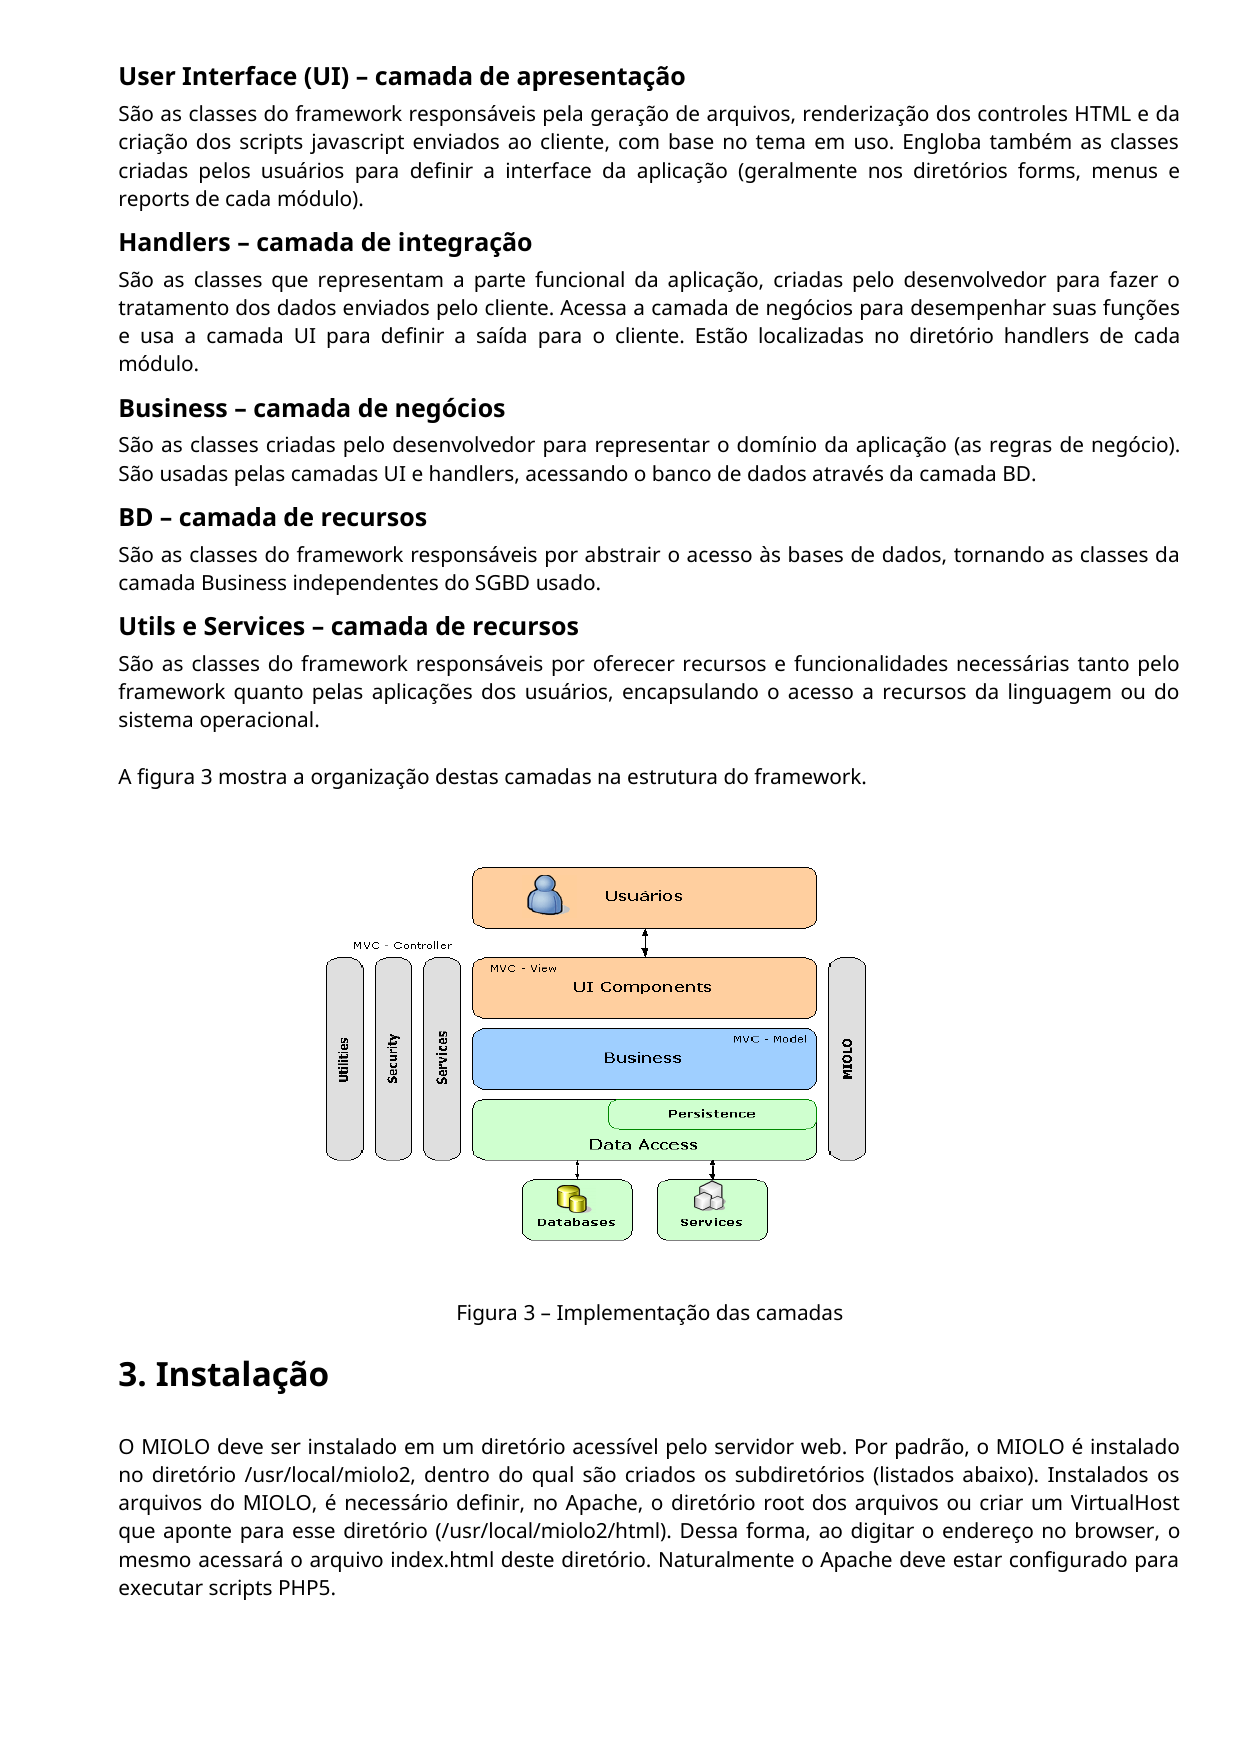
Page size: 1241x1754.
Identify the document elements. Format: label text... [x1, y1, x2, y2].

subtitle Handlers – camada de integração [118, 225, 1181, 259]
text O MIOLO deve ser instalado em um diretório acessível pelo servidor web. Por padrão, o MIOLO é instalado no diretório /usr/local/miolo2, dentro do qual são criados os subdiretórios (listados abaixo). Instalados os arquivos do MIOLO, é necessário definir, no Apache, o diretório root dos arquivos ou criar um VirtualHost que aponte para esse diretório (/usr/local/miolo2/html). Dessa forma, ao digitar o endereço no browser, o mesmo acessará o arquivo index.html deste diretório. Naturalmente o Apache deve estar configurado para executar scripts PHP5. [118, 1432, 1181, 1601]
text São as classes do framework responsáveis pela geração de arquivos, renderização dos controles HTML e da criação dos scripts javascript enviados ao cliente, com base no tema em uso. Engloba também as classes criadas pelos usuários para definir a interface da aplicação (geralmente nos diretórios forms, menus e reports de cada módulo). [118, 99, 1181, 212]
text São as classes do framework responsáveis por abstrair o acesso às bases de dados, tornando as classes da camada Business independentes do SGBD usado. [118, 540, 1181, 596]
subtitle Instalação [118, 1351, 1181, 1397]
subtitle Business – camada de negócios [118, 390, 1181, 424]
text São as classes criadas pelo desenvolvedor para representar o domínio da aplicação (as regras de negócio). São usadas pelas camadas UI e handlers, acessando o banco de dados através da camada BD. [118, 431, 1181, 487]
text Figura 3 – Implementação das camadas [118, 1298, 1181, 1326]
text A figura 3 mostra a organização destas camadas na estrutura do framework. [118, 762, 1181, 790]
text São as classes que representam a parte funcional da aplicação, criadas pelo desenvolvedor para fazer o tratamento dos dados enviados pelo cliente. Acessa a camada de negócios para desempenhar suas funções e usa a camada UI para definir a saída para o cliente. Estão localizadas no diretório handlers de cada módulo. [118, 265, 1181, 378]
subtitle BD – camada de recursos [118, 499, 1181, 533]
text São as classes do framework responsáveis por oferecer recursos e funcionalidades necessárias tanto pelo framework quanto pelas aplicações dos usuários, encapsulando o acesso a recursos da linguagem ou do sistema operacional. [118, 649, 1181, 733]
subtitle User Interface (UI) – camada de apresentação [118, 59, 1181, 93]
picture [324, 865, 869, 1241]
subtitle Utils e Services – camada de recursos [118, 609, 1181, 643]
